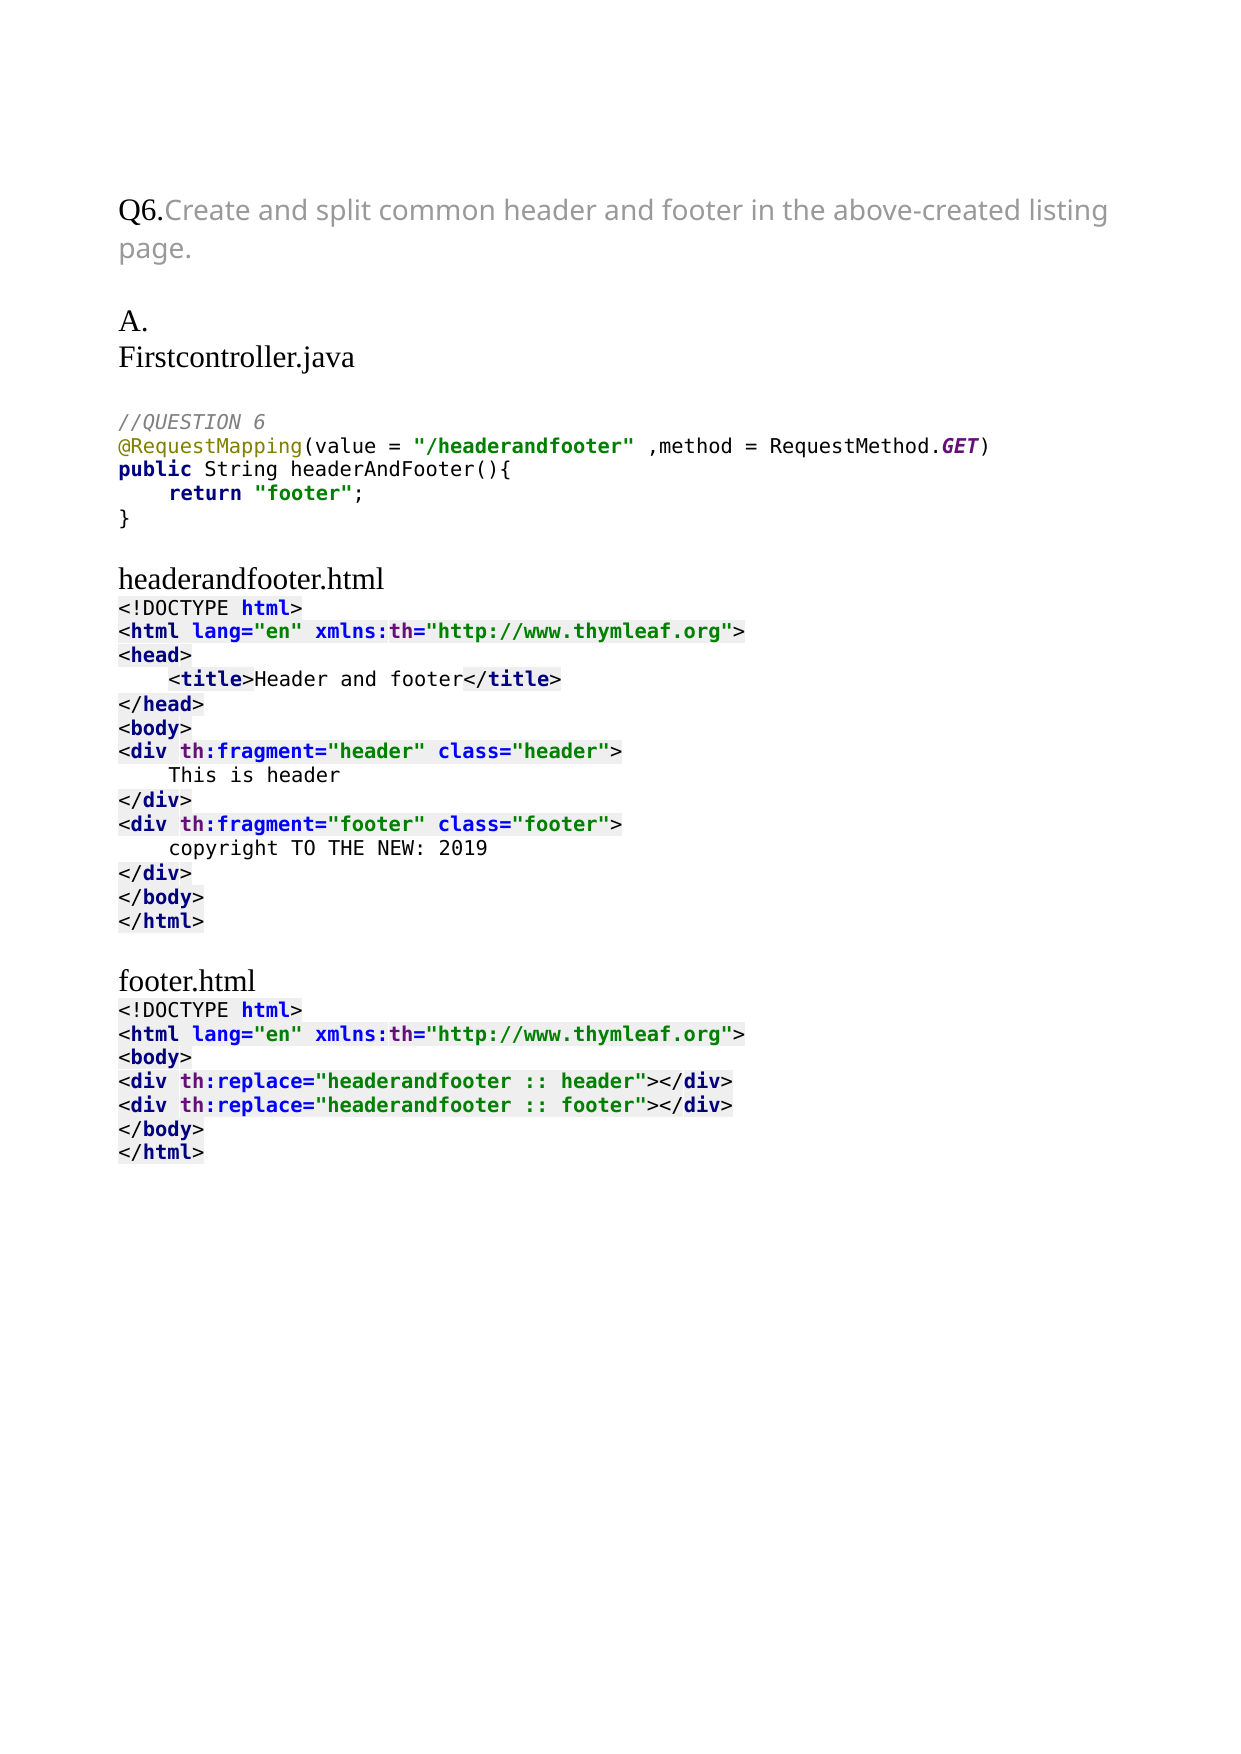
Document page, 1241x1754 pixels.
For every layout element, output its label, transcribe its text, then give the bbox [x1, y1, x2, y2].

text <title>Header and footer</title> [118, 667, 1122, 692]
text A. [118, 303, 1122, 338]
text <body> [118, 716, 1122, 740]
text <body> [118, 1046, 1122, 1069]
text <div th:fragment="header" class="header"> [118, 740, 1122, 764]
text <head> [118, 643, 1122, 667]
text <html lang="en" xmlns:th="http://www.thymleaf.org"> [118, 1022, 1122, 1046]
text <!DOCTYPE html> [118, 998, 1122, 1022]
text headerandfooter.html [118, 560, 1122, 596]
text copyright TO THE NEW: 2019 [118, 836, 1122, 862]
text <!DOCTYPE html> [118, 596, 1122, 620]
text </div> [118, 789, 1122, 813]
text </body> [118, 885, 1122, 909]
text </html> [118, 1141, 1122, 1164]
text //QUESTION 6 [118, 410, 1122, 434]
text </div> [118, 862, 1122, 885]
text </html> [118, 909, 1122, 933]
text <div th:replace="headerandfooter :: header"></div> [118, 1069, 1122, 1093]
text This is header [118, 764, 1122, 789]
text public String headerAndFooter(){ [118, 458, 1122, 482]
text </head> [118, 692, 1122, 716]
text Firstcontroller.java [118, 338, 1122, 374]
text <div th:replace="headerandfooter :: footer"></div> [118, 1093, 1122, 1117]
text <html lang="en" xmlns:th="http://www.thymleaf.org"> [118, 620, 1122, 643]
text return "footer"; [118, 482, 1122, 507]
text } [118, 507, 1122, 531]
text <div th:fragment="footer" class="footer"> [118, 813, 1122, 836]
text footer.html [118, 962, 1122, 998]
text Q6.Create and split common header and footer in the above-created listing page. [118, 190, 1122, 267]
text @RequestMapping(value = "/headerandfooter" ,method = RequestMethod.GET) [118, 434, 1122, 458]
text </body> [118, 1117, 1122, 1141]
